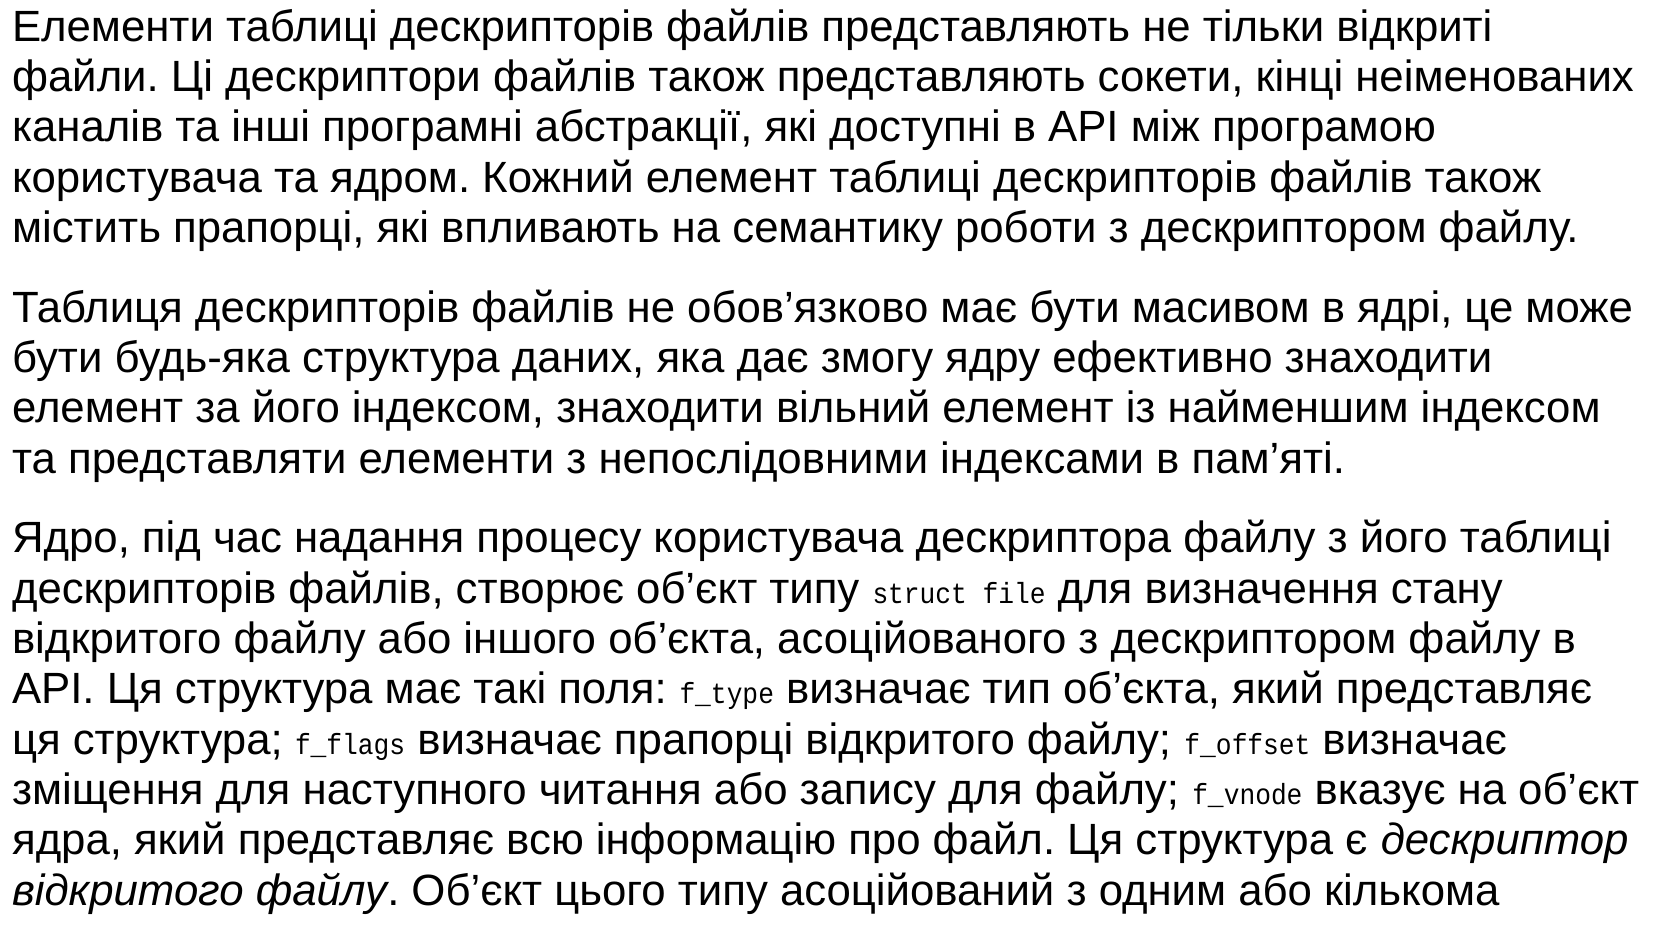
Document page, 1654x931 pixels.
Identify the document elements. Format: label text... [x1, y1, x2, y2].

text Елементи таблиці дескрипторів файлів представляють не тільки відкриті файли. Ці дескриптори файлів також представляють сокети, кінці неіменованих каналів та інші програмні абстракції, які доступні в API між програмою користувача та ядром. Кожний елемент таблиці дескрипторів файлів також містить прапорці, які впливають на семантику роботи з дескриптором файлу. [12, 0, 1642, 252]
text Таблиця дескрипторів файлів не обов’язково має бути масивом в ядрі, це може бути будь-яка структура даних, яка дає змогу ядру ефективно знаходити елемент за його індексом, знаходити вільний елемент із найменшим індексом та представляти елементи з непослідовними індексами в пам’яті. [12, 281, 1642, 482]
text Ядро, під час надання процесу користувача дескриптора файлу з його таблиці дескрипторів файлів, створює об’єкт типу struct file для визначення стану відкритого файлу або іншого об’єкта, асоційованого з дескриптором файлу в API. Ця структура має такі поля: f_type визначає тип об’єкта, який представляє ця структура; f_flags визначає прапорці відкритого файлу; f_offset визначає зміщення для наступного читання або запису для файлу; f_vnode вказує на об’єкт ядра, який представляє всю інформацію про файл. Ця структура є дескриптор відкритого файлу. Об’єкт цього типу асоційований з одним або кількома [12, 512, 1642, 914]
